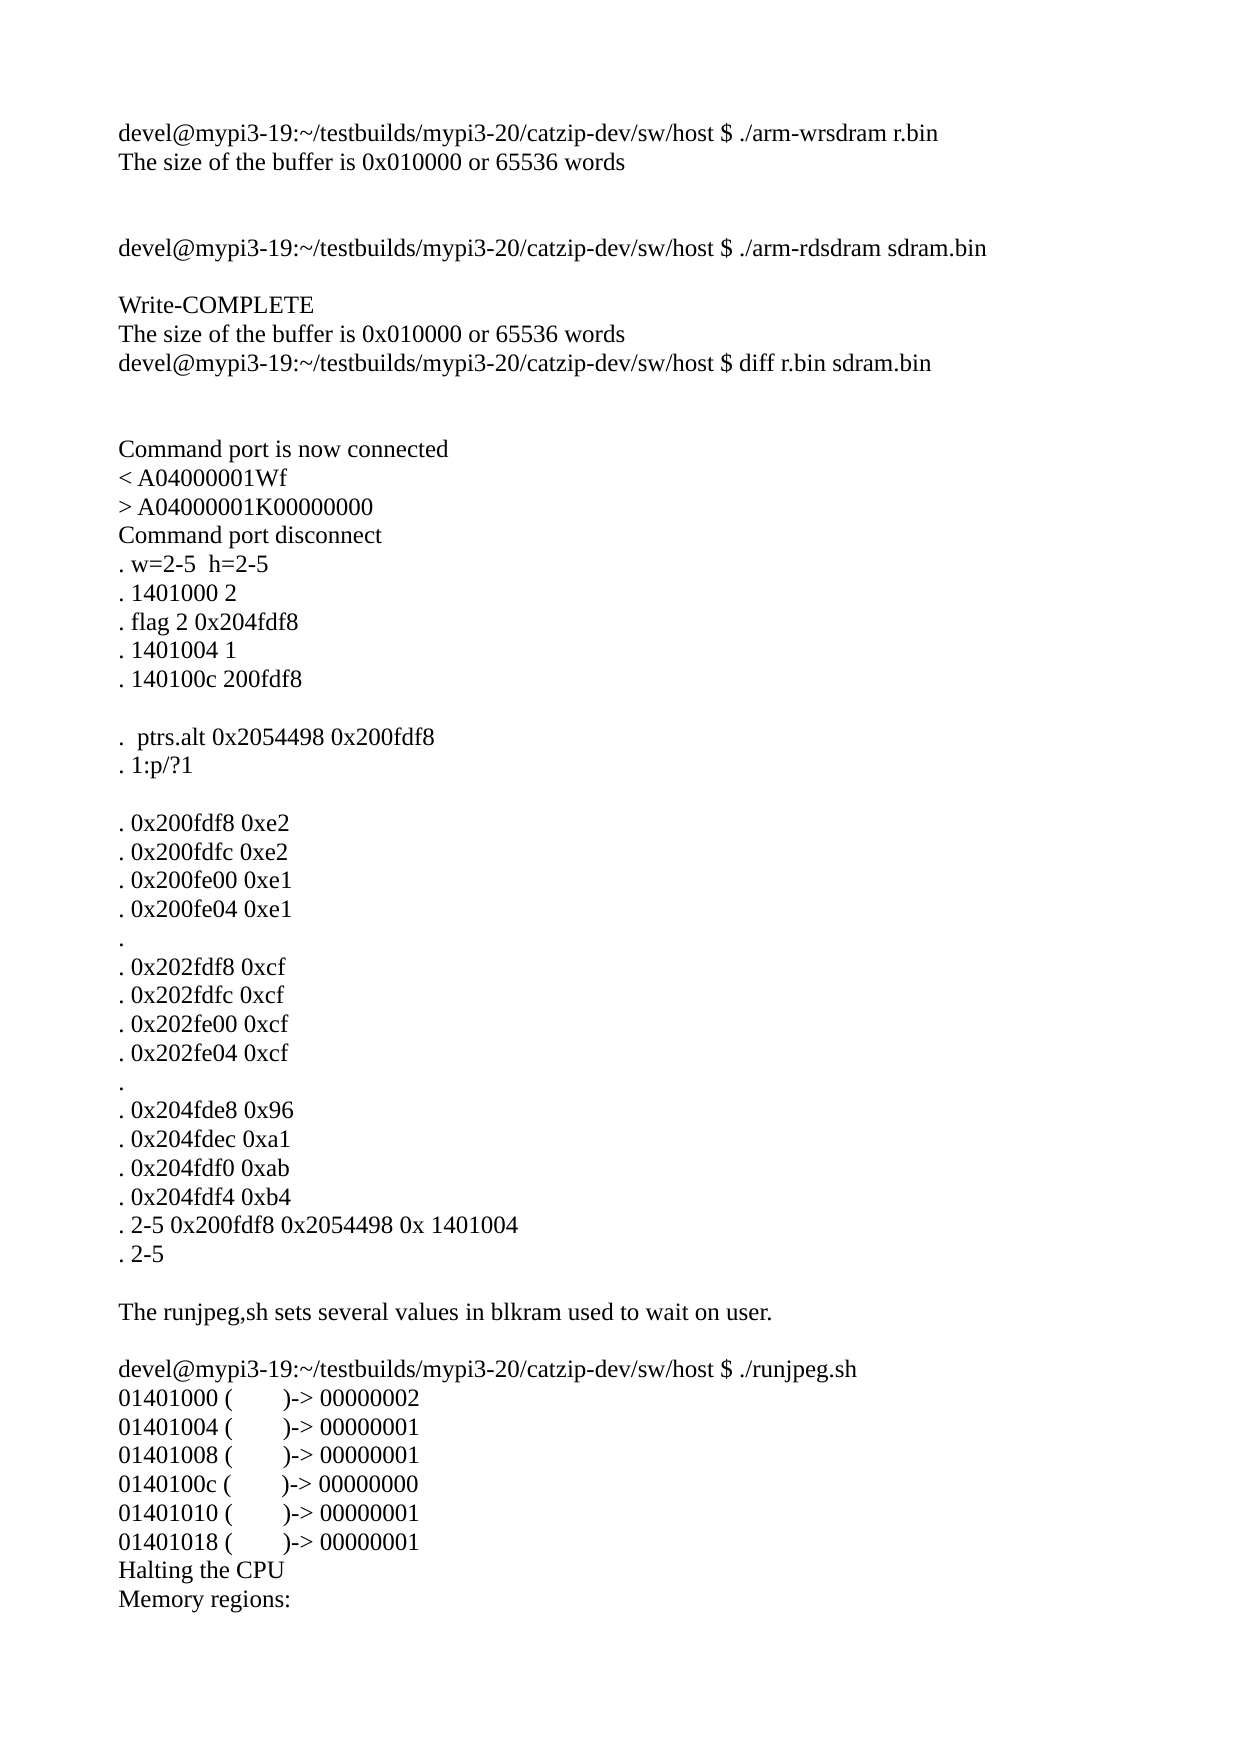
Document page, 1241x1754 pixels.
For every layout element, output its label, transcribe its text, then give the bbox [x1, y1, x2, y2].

text Command port is now connected [118, 434, 1122, 463]
text Write-COMPLETE [118, 291, 1122, 319]
text . 0x204fdec 0xa1 [118, 1124, 1122, 1153]
text Memory regions: [118, 1584, 1122, 1613]
text . 0x200fe04 0xe1 [118, 894, 1122, 923]
text . 1:p/?1 [118, 751, 1122, 779]
text 01401000 ( )-> 00000002 [118, 1383, 1122, 1412]
text . 140100c 200fdf8 [118, 664, 1122, 693]
text . [118, 923, 1122, 952]
text devel@mypi3-19:~/testbuilds/mypi3-20/catzip-dev/sw/host $ ./runjpeg.sh [118, 1354, 1122, 1383]
text 0140100c ( )-> 00000000 [118, 1469, 1122, 1498]
text . 0x202fdfc 0xcf [118, 981, 1122, 1009]
text devel@mypi3-19:~/testbuilds/mypi3-20/catzip-dev/sw/host $ ./arm-rdsdram sdram.bin [118, 233, 1122, 262]
text . flag 2 0x204fdf8 [118, 607, 1122, 636]
text The runjpeg,sh sets several values in blkram used to wait on user. [118, 1297, 1122, 1326]
text . 0x202fdf8 0xcf [118, 952, 1122, 981]
text 01401008 ( )-> 00000001 [118, 1441, 1122, 1469]
text 01401004 ( )-> 00000001 [118, 1412, 1122, 1441]
text < A04000001Wf [118, 463, 1122, 492]
text Halting the CPU [118, 1556, 1122, 1584]
text . 0x202fe00 0xcf [118, 1009, 1122, 1038]
text 01401010 ( )-> 00000001 [118, 1498, 1122, 1527]
text . 0x204fdf0 0xab [118, 1153, 1122, 1182]
text . 0x204fde8 0x96 [118, 1096, 1122, 1124]
text . 0x204fdf4 0xb4 [118, 1182, 1122, 1211]
text devel@mypi3-19:~/testbuilds/mypi3-20/catzip-dev/sw/host $ ./arm-wrsdram r.bin [118, 118, 1122, 147]
text . 1401000 2 [118, 578, 1122, 607]
text Command port disconnect [118, 521, 1122, 549]
text . ptrs.alt 0x2054498 0x200fdf8 [118, 722, 1122, 751]
text . 1401004 1 [118, 636, 1122, 664]
text 01401018 ( )-> 00000001 [118, 1527, 1122, 1556]
text The size of the buffer is 0x010000 or 65536 words [118, 147, 1122, 176]
text . 2-5 0x200fdf8 0x2054498 0x 1401004 [118, 1211, 1122, 1239]
text . 0x200fdf8 0xe2 [118, 808, 1122, 837]
text . 0x200fe00 0xe1 [118, 866, 1122, 894]
text . 2-5 [118, 1239, 1122, 1268]
text > A04000001K00000000 [118, 492, 1122, 521]
text The size of the buffer is 0x010000 or 65536 words [118, 319, 1122, 348]
text . w=2-5 h=2-5 [118, 549, 1122, 578]
text devel@mypi3-19:~/testbuilds/mypi3-20/catzip-dev/sw/host $ diff r.bin sdram.bin [118, 348, 1122, 377]
text . 0x202fe04 0xcf [118, 1038, 1122, 1067]
text . [118, 1067, 1122, 1096]
text . 0x200fdfc 0xe2 [118, 837, 1122, 866]
